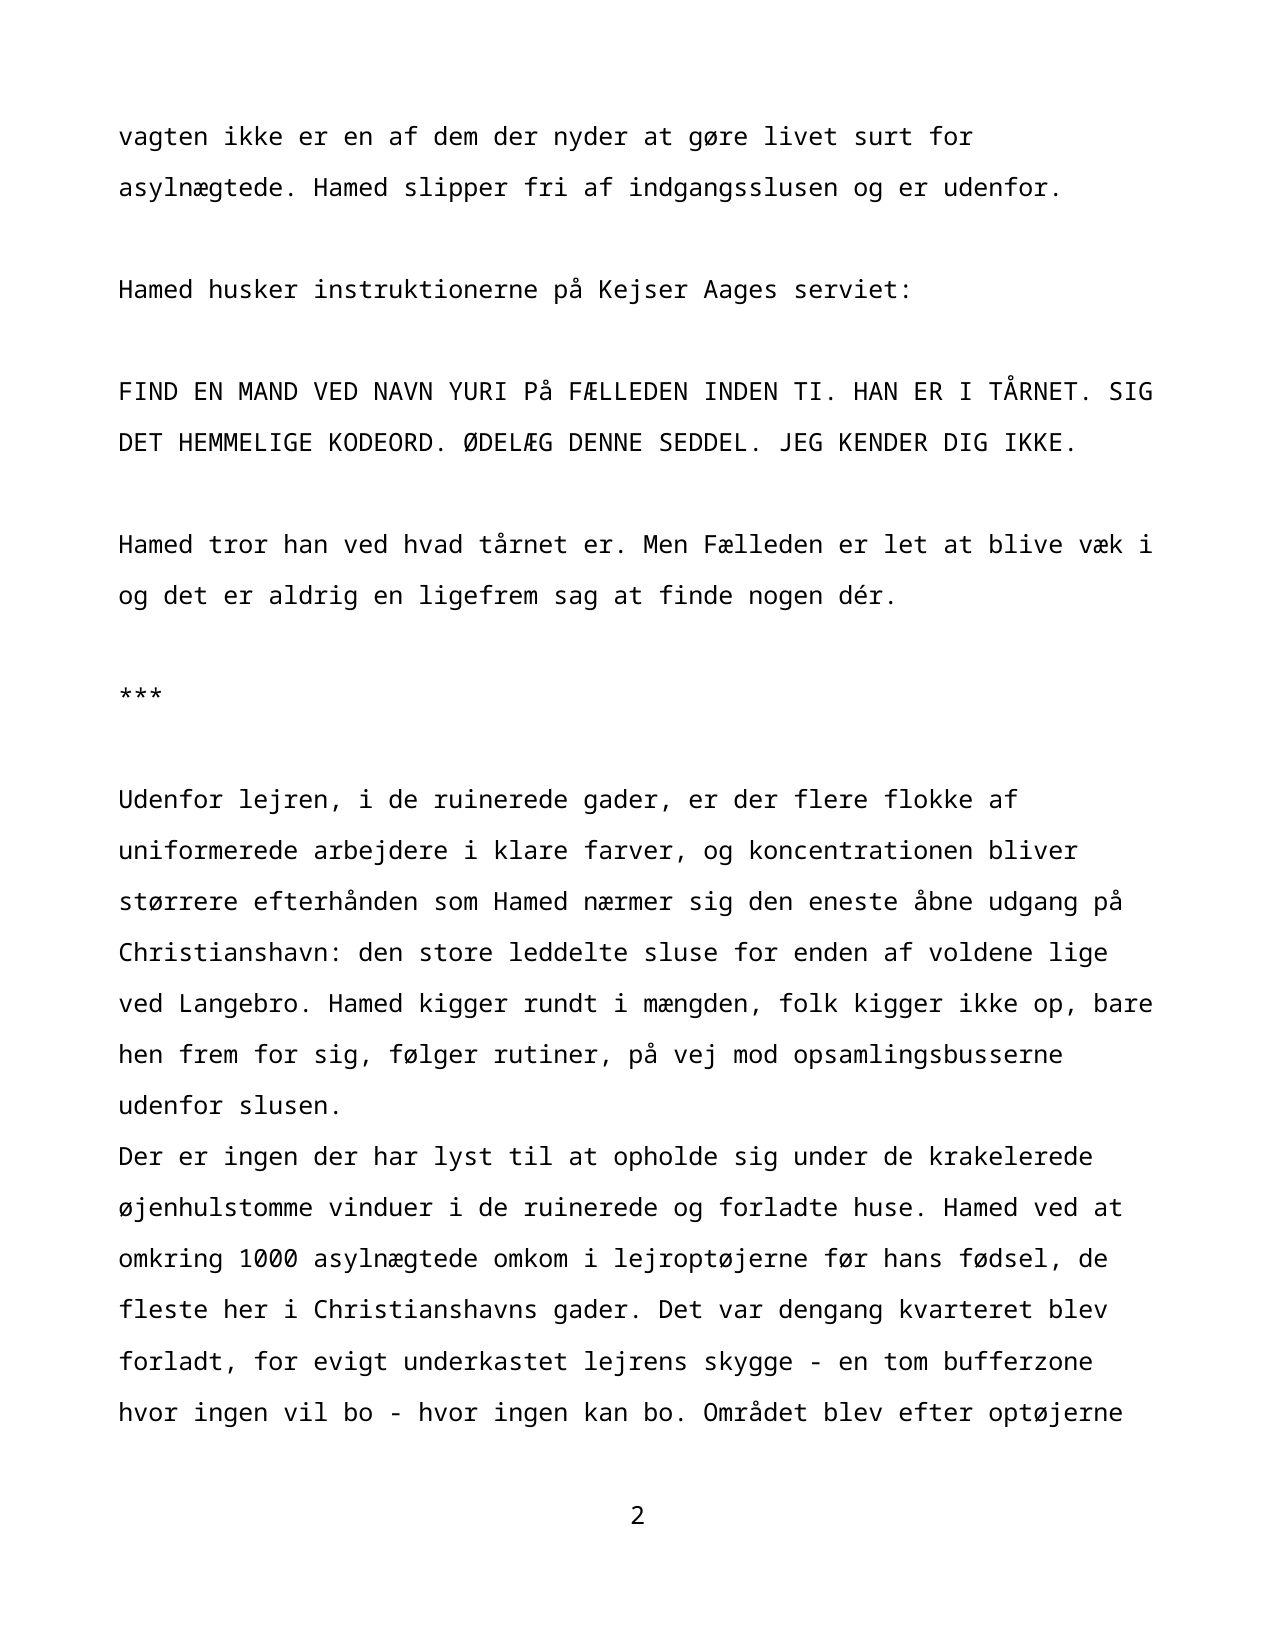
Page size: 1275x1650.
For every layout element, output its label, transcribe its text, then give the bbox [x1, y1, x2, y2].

text Udenfor lejren, i de ruinerede gader, er der flere flokke af uniformerede arbejdere i klare farver, og koncentrationen bliver størrere efterhånden som Hamed nærmer sig den eneste åbne udgang på Christianshavn: den store leddelte sluse for enden af voldene lige ved Langebro. Hamed kigger rundt i mængden, folk kigger ikke op, bare hen frem for sig, følger rutiner, på vej mod opsamlingsbusserne udenfor slusen. [118, 782, 1157, 1122]
text Hamed husker instruktionerne på Kejser Aages serviet: [118, 271, 1157, 305]
text Hamed tror han ved hvad tårnet er. Men Fælleden er let at blive væk i og det er aldrig en ligefrem sag at finde nogen dér. [118, 526, 1157, 612]
text Der er ingen der har lyst til at opholde sig under de krakelerede øjenhulstomme vinduer i de ruinerede og forladte huse. Hamed ved at omkring 1000 asylnægtede omkom i lejroptøjerne før hans fødsel, de fleste her i Christianshavns gader. Det var dengang kvarteret blev forladt, for evigt underkastet lejrens skygge - en tom bufferzone hvor ingen vil bo - hvor ingen kan bo. Området blev efter optøjerne [118, 1139, 1157, 1428]
text vagten ikke er en af dem der nyder at gøre livet surt for asylnægtede. Hamed slipper fri af indgangsslusen og er udenfor. [118, 118, 1157, 203]
text FIND EN MAND VED NAVN YURI På FÆLLEDEN INDEN TI. HAN ER I TÅRNET. SIG DET HEMMELIGE KODEORD. ØDELÆG DENNE SEDDEL. JEG KENDER DIG IKKE. [118, 373, 1157, 458]
text *** [118, 679, 1157, 714]
